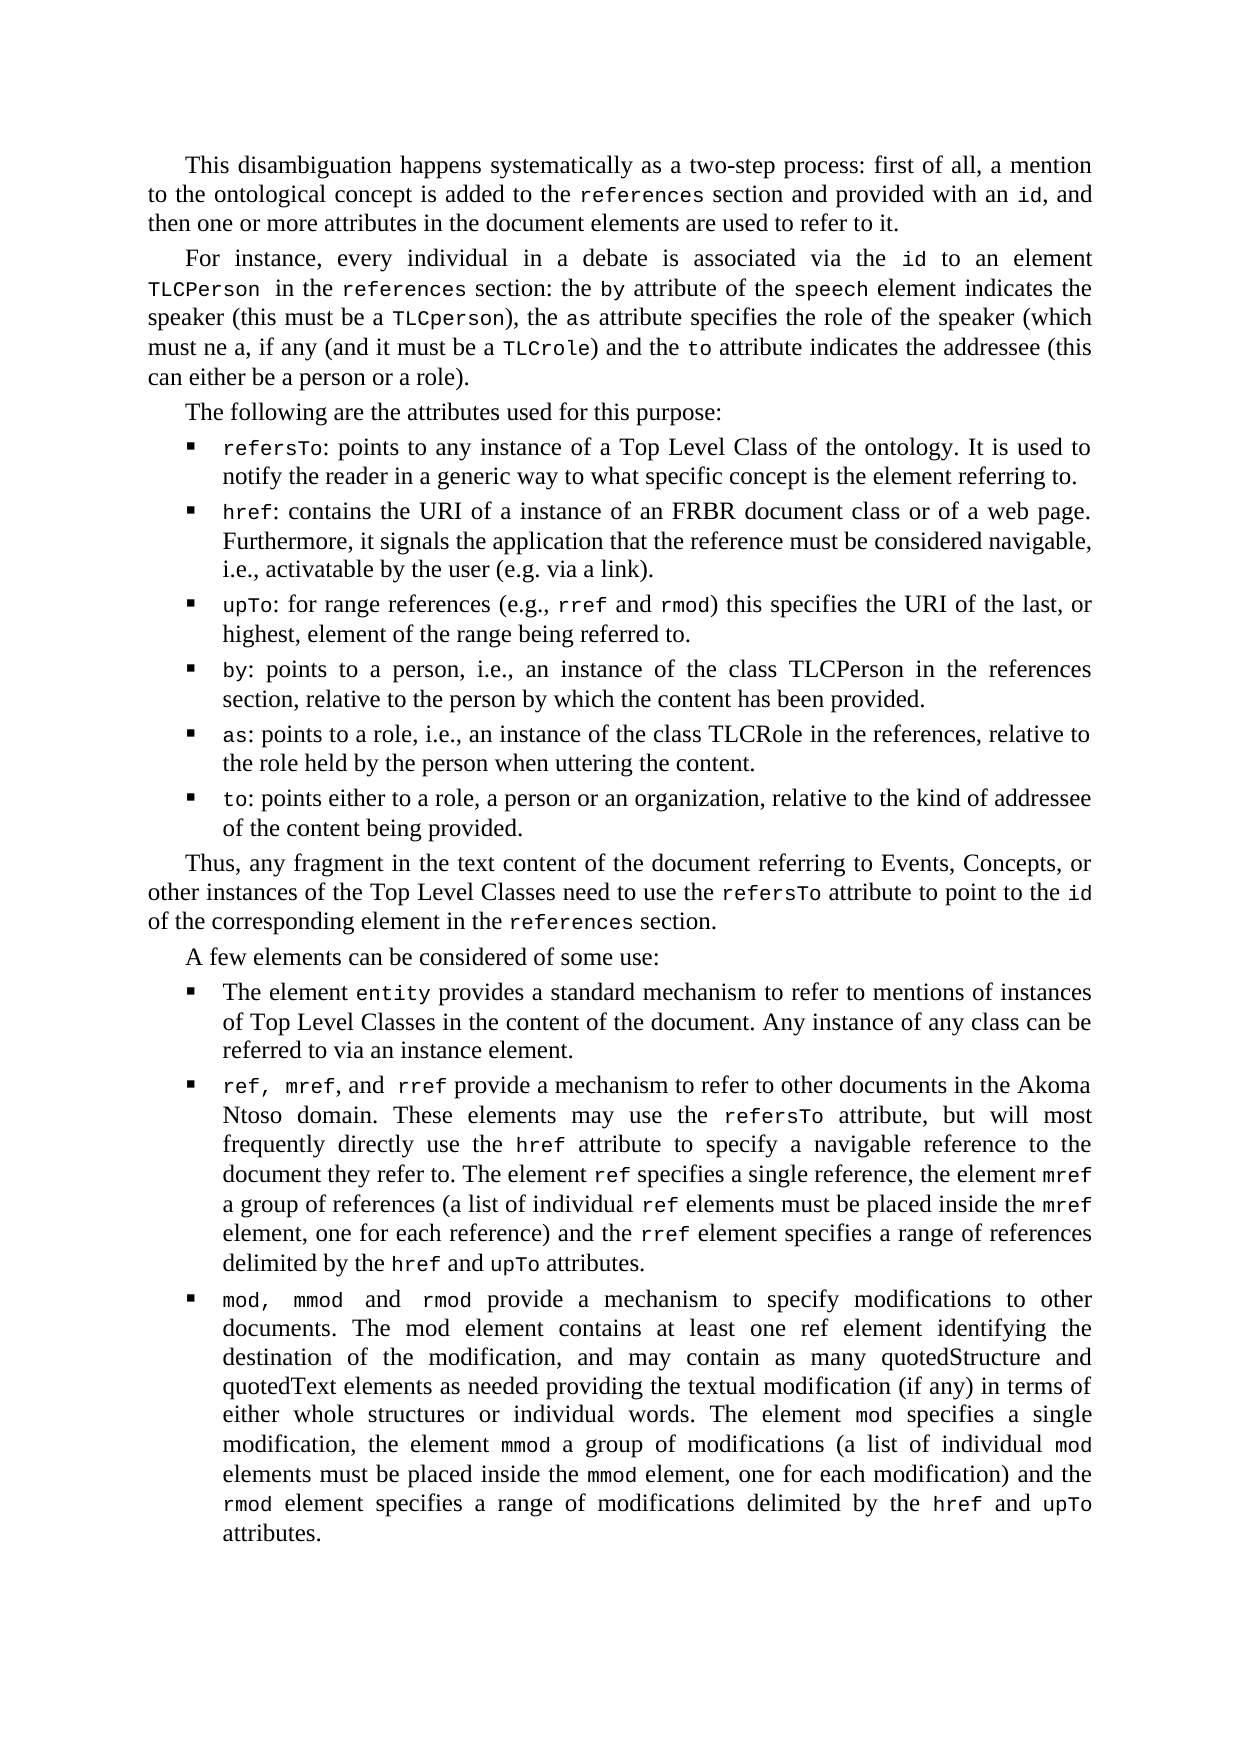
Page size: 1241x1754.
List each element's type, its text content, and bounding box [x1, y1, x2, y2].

list as: points to a role, i.e., an instance of the class TLCRole in the references, relative to the role held by the person when uttering the content. [185, 719, 1092, 777]
list upTo: for range references (e.g., rref and rmod) this specifies the URI of the last, or highest, element of the range being referred to. [185, 589, 1092, 648]
text For instance, every individual in a debate is associated via the id to an element TLCPerson in the references section: the by attribute of the speech element indicates the speaker (this must be a TLCperson), the as attribute specifies the role of the speaker (which must ne a, if any (and it must be a TLCrole) and the to attribute indicates the addressee (this can either be a person or a role). [148, 243, 1092, 390]
list href: contains the URI of a instance of an FRBR document class or of a web page. Furthermore, it signals the application that the reference must be considered navigable, i.e., activatable by the user (e.g. via a link). [185, 496, 1092, 583]
text A few elements can be considered of some use: [148, 942, 1092, 971]
text Thus, any fragment in the text content of the document referring to Events, Concepts, or other instances of the Top Level Classes need to use the refersTo attribute to point to the id of the corresponding element in the references section. [148, 848, 1092, 936]
list ref, mref, and rref provide a mechanism to refer to other documents in the Akoma Ntoso domain. These elements may use the refersTo attribute, but will most frequently directly use the href attribute to specify a navigable reference to the document they refer to. The element ref specifies a single reference, the element mref a group of references (a list of individual ref elements must be placed inside the mref element, one for each reference) and the rref element specifies a range of references delimited by the href and upTo attributes. [185, 1070, 1092, 1277]
text The following are the attributes used for this purpose: [148, 397, 1092, 425]
text This disambiguation happens systematically as a two-step process: first of all, a mention to the ontological concept is added to the references section and provided with an id, and then one or more attributes in the document elements are used to refer to it. [148, 150, 1092, 237]
list refersTo: points to any instance of a Top Level Class of the ontology. It is used to notify the reader in a generic way to what specific concept is the element referring to. [185, 432, 1092, 490]
list The element entity provides a standard mechanism to refer to mentions of instances of Top Level Classes in the content of the document. Any instance of any class can be referred to via an instance element. [185, 977, 1092, 1064]
list by: points to a person, i.e., an instance of the class TLCPerson in the references section, relative to the person by which the content has been provided. [185, 654, 1092, 712]
list mod, mmod and rmod provide a mechanism to specify modifications to other documents. The mod element contains at least one ref element identifying the destination of the modification, and may contain as many quotedStructure and quotedText elements as needed providing the textual modification (if any) in terms of either whole structures or individual words. The element mod specifies a single modification, the element mmod a group of modifications (a list of individual mod elements must be placed inside the mmod element, one for each modification) and the rmod element specifies a range of modifications delimited by the href and upTo attributes. [185, 1284, 1092, 1547]
list to: points either to a role, a person or an organization, relative to the kind of addressee of the content being provided. [185, 783, 1092, 842]
